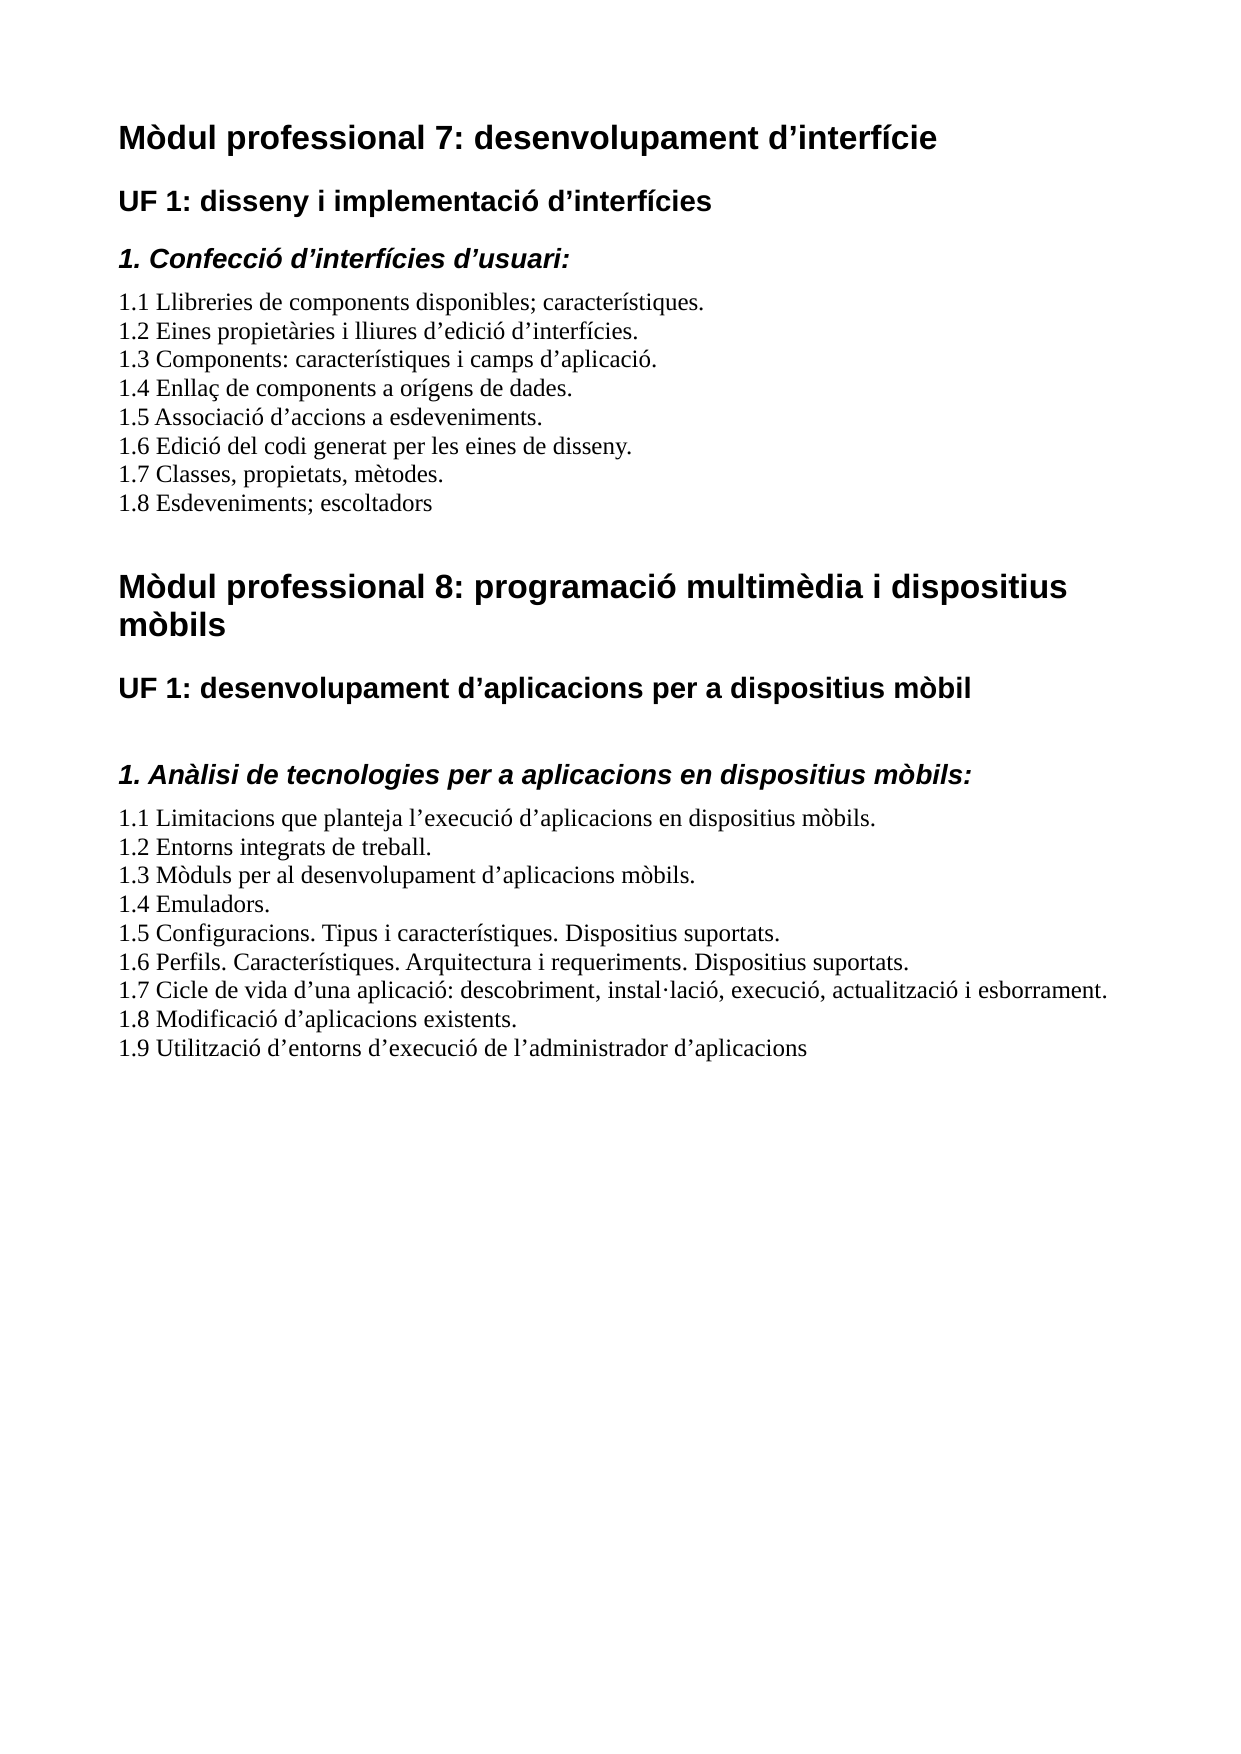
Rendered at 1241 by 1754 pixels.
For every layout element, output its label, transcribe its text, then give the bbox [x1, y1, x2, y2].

subtitle UF 1: desenvolupament d’aplicacions per a dispositius mòbil [118, 671, 1122, 705]
text 1.3 Components: característiques i camps d’aplicació. [118, 344, 1122, 373]
text 1.9 Utilització d’entorns d’execució de l’administrador d’aplicacions [118, 1033, 1122, 1062]
text 1.5 Associació d’accions a esdeveniments. [118, 402, 1122, 431]
text 1.7 Classes, propietats, mètodes. [118, 459, 1122, 488]
subtitle 1. Anàlisi de tecnologies per a aplicacions en dispositius mòbils: [118, 758, 1122, 790]
text 1.2 Entorns integrats de treball. [118, 832, 1122, 860]
text 1.2 Eines propietàries i lliures d’edició d’interfícies. [118, 316, 1122, 344]
subtitle Mòdul professional 7: desenvolupament d’interfície [118, 118, 1122, 157]
subtitle UF 1: disseny i implementació d’interfícies [118, 184, 1122, 218]
text 1.7 Cicle de vida d’una aplicació: descobriment, instal·lació, execució, actualització i esborrament. 1.8 Modificació d’aplicacions existents. [118, 975, 1122, 1033]
text 1.1 Llibreries de components disponibles; característiques. [118, 287, 1122, 316]
text 1.6 Perfils. Característiques. Arquitectura i requeriments. Dispositius suportats. [118, 947, 1122, 975]
text 1.1 Limitacions que planteja l’execució d’aplicacions en dispositius mòbils. [118, 803, 1122, 832]
subtitle 1. Confecció d’interfícies d’usuari: [118, 243, 1122, 274]
text 1.4 Emuladors. [118, 889, 1122, 918]
text 1.6 Edició del codi generat per les eines de disseny. [118, 431, 1122, 459]
subtitle Mòdul professional 8: programació multimèdia i dispositius mòbils [118, 567, 1122, 644]
text 1.5 Configuracions. Tipus i característiques. Dispositius suportats. [118, 918, 1122, 947]
text 1.4 Enllaç de components a orígens de dades. [118, 373, 1122, 402]
text 1.8 Esdeveniments; escoltadors [118, 488, 1122, 517]
text 1.3 Mòduls per al desenvolupament d’aplicacions mòbils. [118, 860, 1122, 889]
